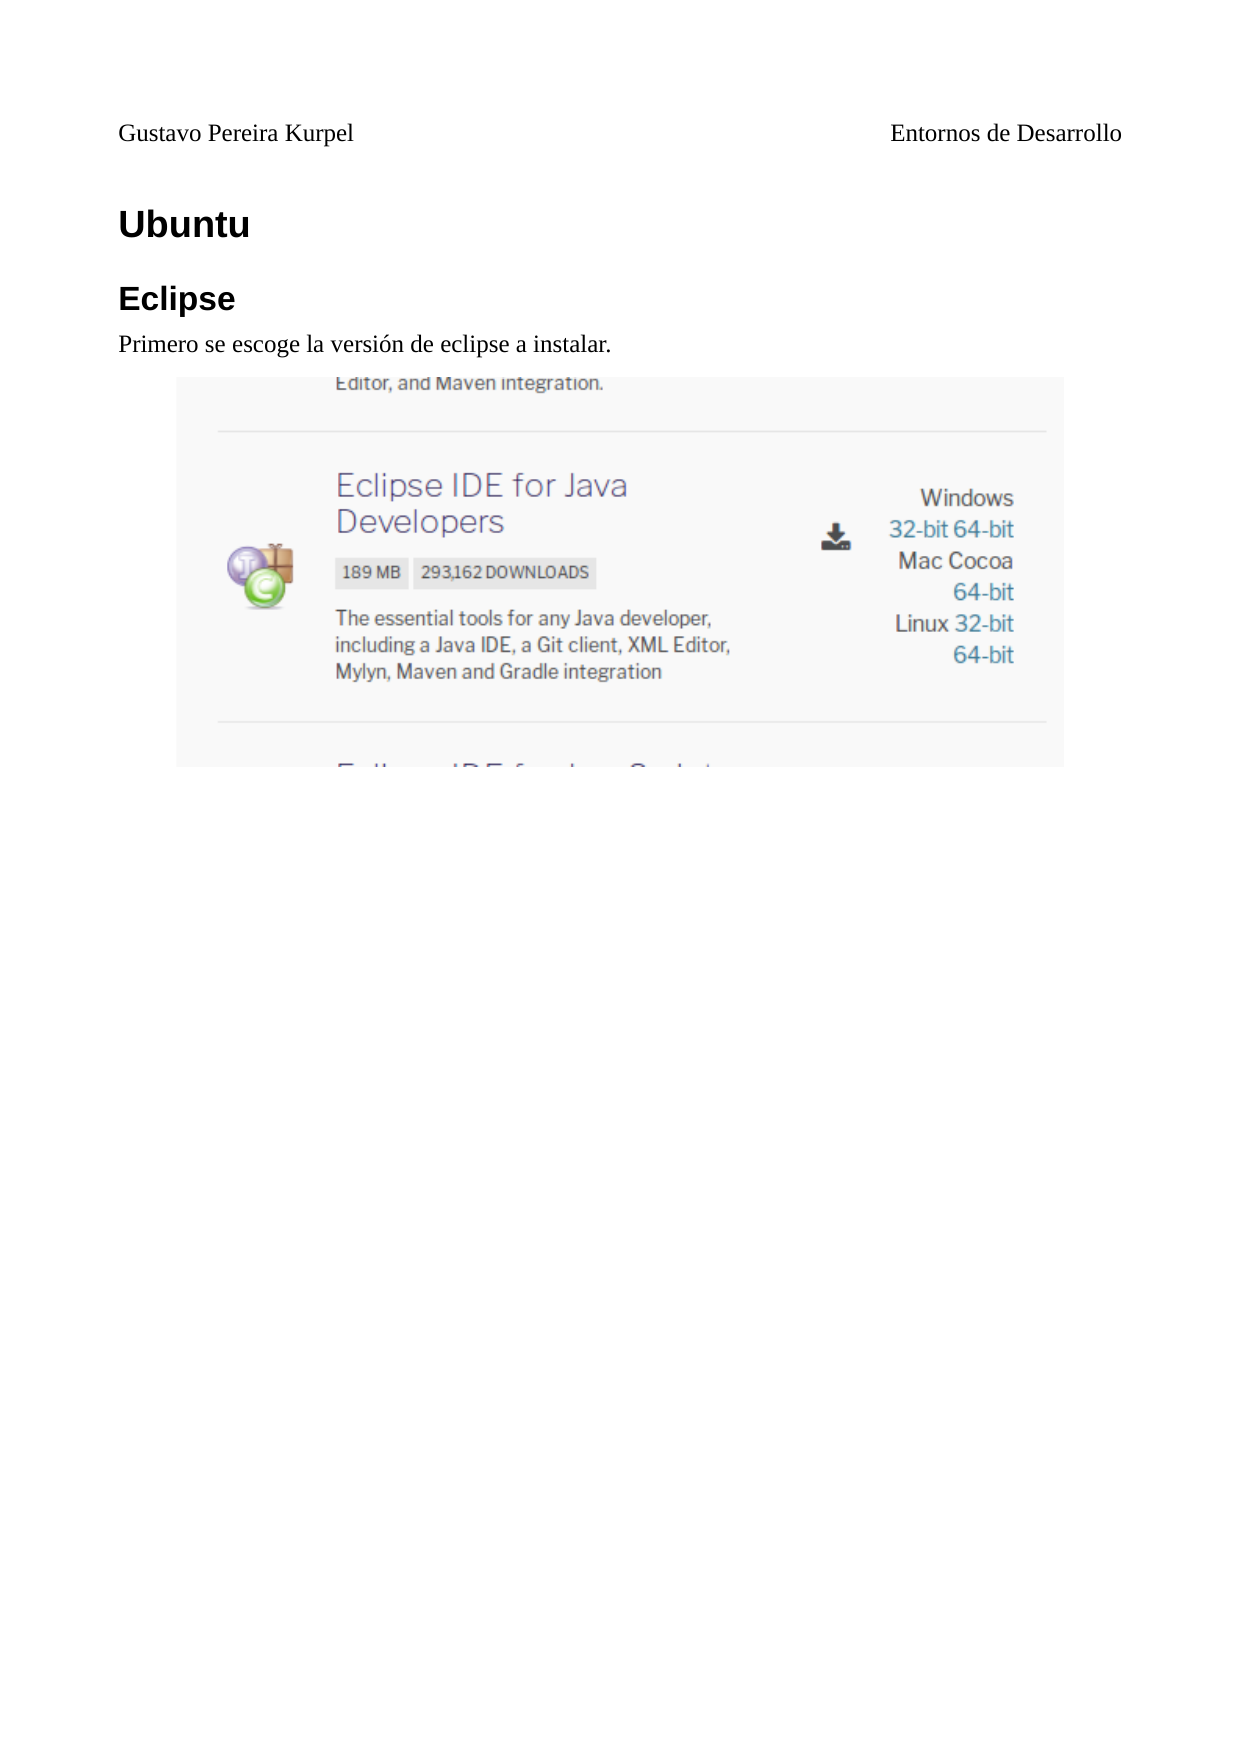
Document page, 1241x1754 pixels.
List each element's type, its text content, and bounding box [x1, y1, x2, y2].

subtitle Eclipse [118, 278, 1122, 317]
picture [176, 377, 1064, 767]
subtitle Ubuntu [118, 201, 1122, 245]
text Primero se escoge la versión de eclipse a instalar. [118, 329, 1122, 358]
